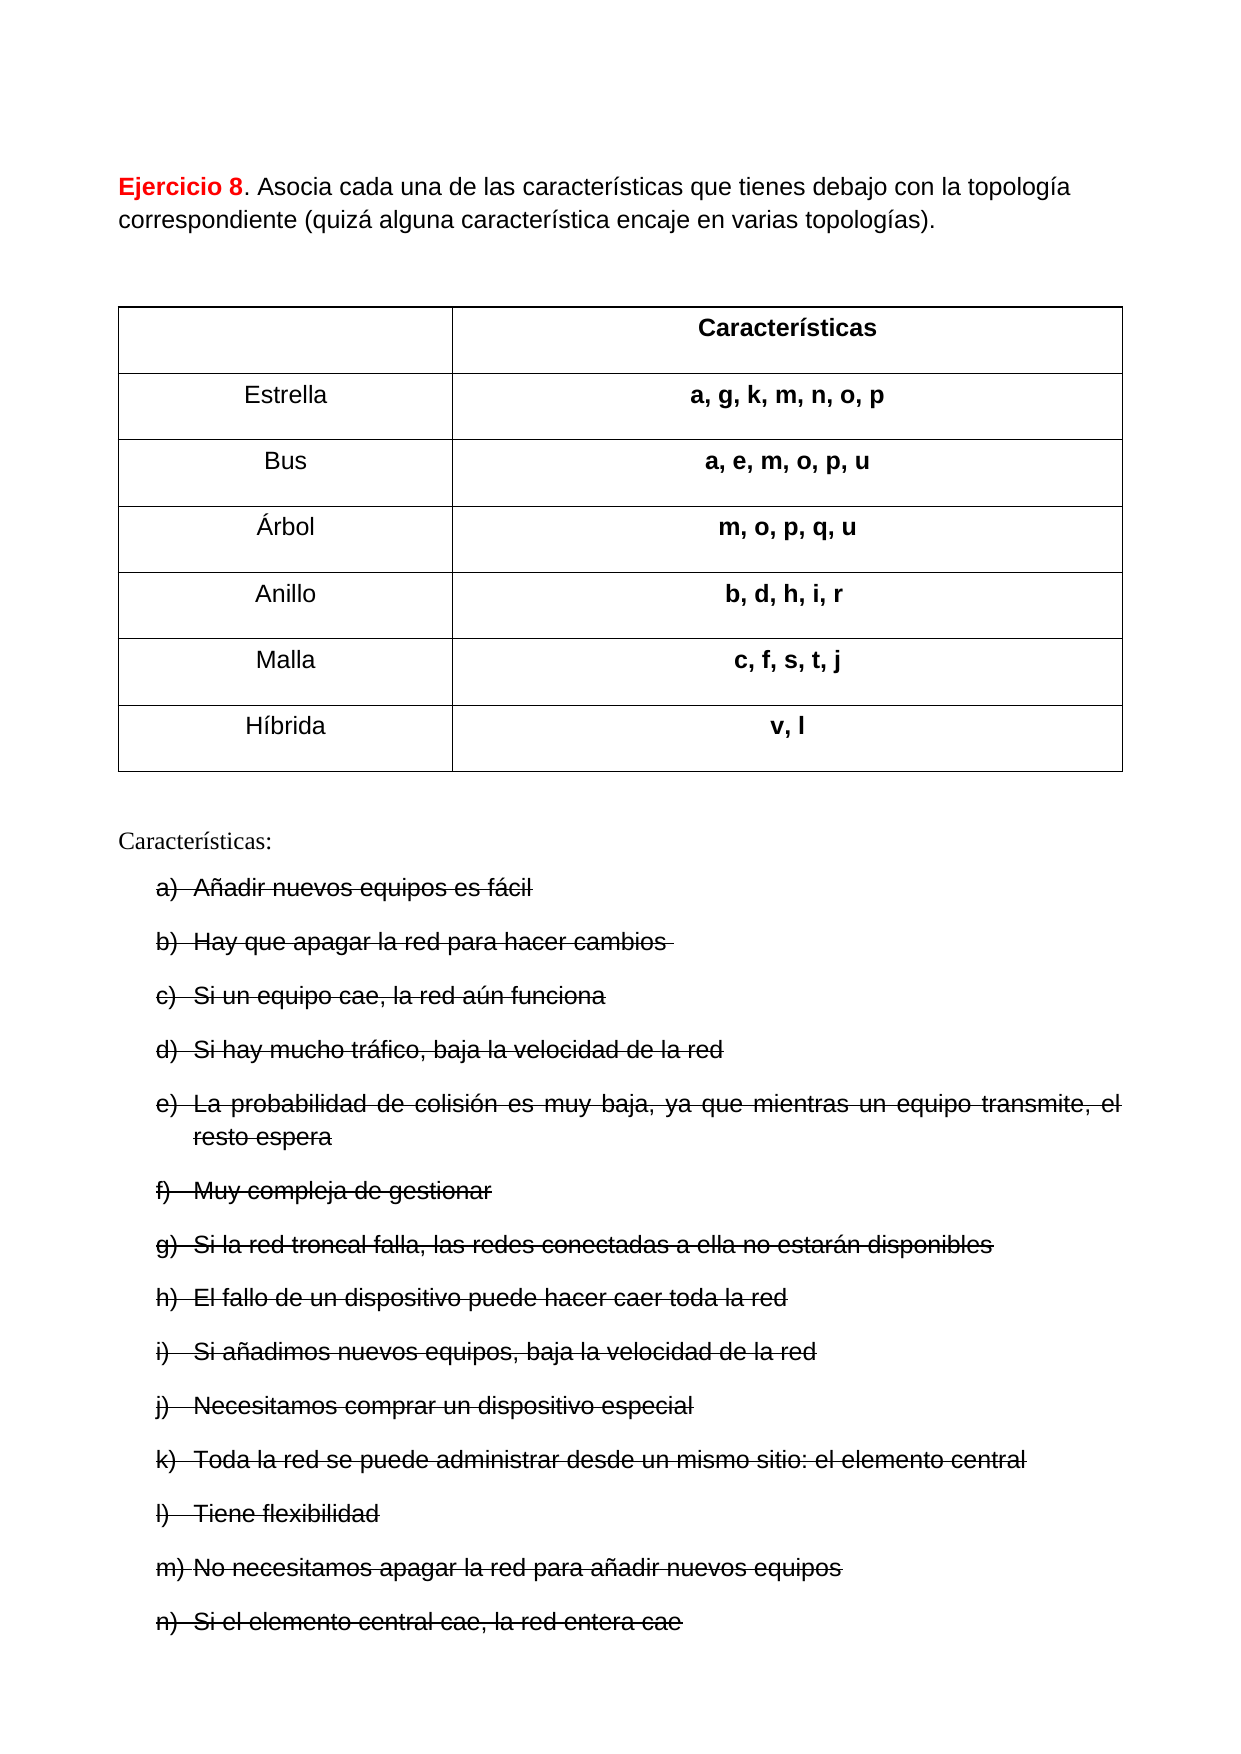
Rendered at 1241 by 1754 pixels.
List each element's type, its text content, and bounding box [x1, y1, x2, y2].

list Si la red troncal falla, las redes conectadas a ella no estarán disponibles [156, 1229, 1122, 1258]
text Características: [118, 826, 1122, 854]
list El fallo de un dispositivo puede hacer caer toda la red [156, 1283, 1122, 1312]
table_cell Estrella [119, 374, 452, 439]
list No necesitamos apagar la red para añadir nuevos equipos [156, 1553, 1122, 1581]
table_cell Híbrida [119, 706, 452, 771]
table_cell Árbol [119, 507, 452, 572]
table_cell Anillo [119, 573, 452, 638]
list Añadir nuevos equipos es fácil [156, 873, 1122, 902]
table_cell v, l [453, 706, 1122, 771]
table_header [119, 308, 452, 373]
list Hay que apagar la red para hacer cambios [156, 927, 1122, 956]
list La probabilidad de colisión es muy baja, ya que mientras un equipo transmite, el resto espera [156, 1106, 1122, 1151]
table_cell a, g, k, m, n, o, p [453, 374, 1122, 439]
list Tiene flexibilidad [156, 1499, 1122, 1528]
table_cell Malla [119, 639, 452, 704]
list Si añadimos nuevos equipos, baja la velocidad de la red [156, 1337, 1122, 1366]
table_header Características [453, 308, 1122, 373]
table_cell c, f, s, t, j [453, 639, 1122, 704]
list Si hay mucho tráfico, baja la velocidad de la red [156, 1035, 1122, 1064]
table_cell a, e, m, o, p, u [453, 440, 1122, 506]
text Ejercicio 8. Asocia cada una de las características que tienes debajo con la topología correspondiente (quizá alguna característica encaje en varias topologías). [118, 172, 1122, 234]
table_cell b, d, h, i, r [453, 573, 1122, 638]
list Toda la red se puede administrar desde un mismo sitio: el elemento central [156, 1445, 1122, 1474]
list Si el elemento central cae, la red entera cae [156, 1607, 1122, 1635]
table_cell m, o, p, q, u [453, 507, 1122, 572]
list Si un equipo cae, la red aún funciona [156, 981, 1122, 1010]
table_cell Bus [119, 440, 452, 506]
list Muy compleja de gestionar [156, 1176, 1122, 1204]
list Necesitamos comprar un dispositivo especial [156, 1391, 1122, 1420]
list La probabilidad de colisión es muy baja, ya que mientras un equipo transmite, el resto espera [156, 1089, 1122, 1105]
